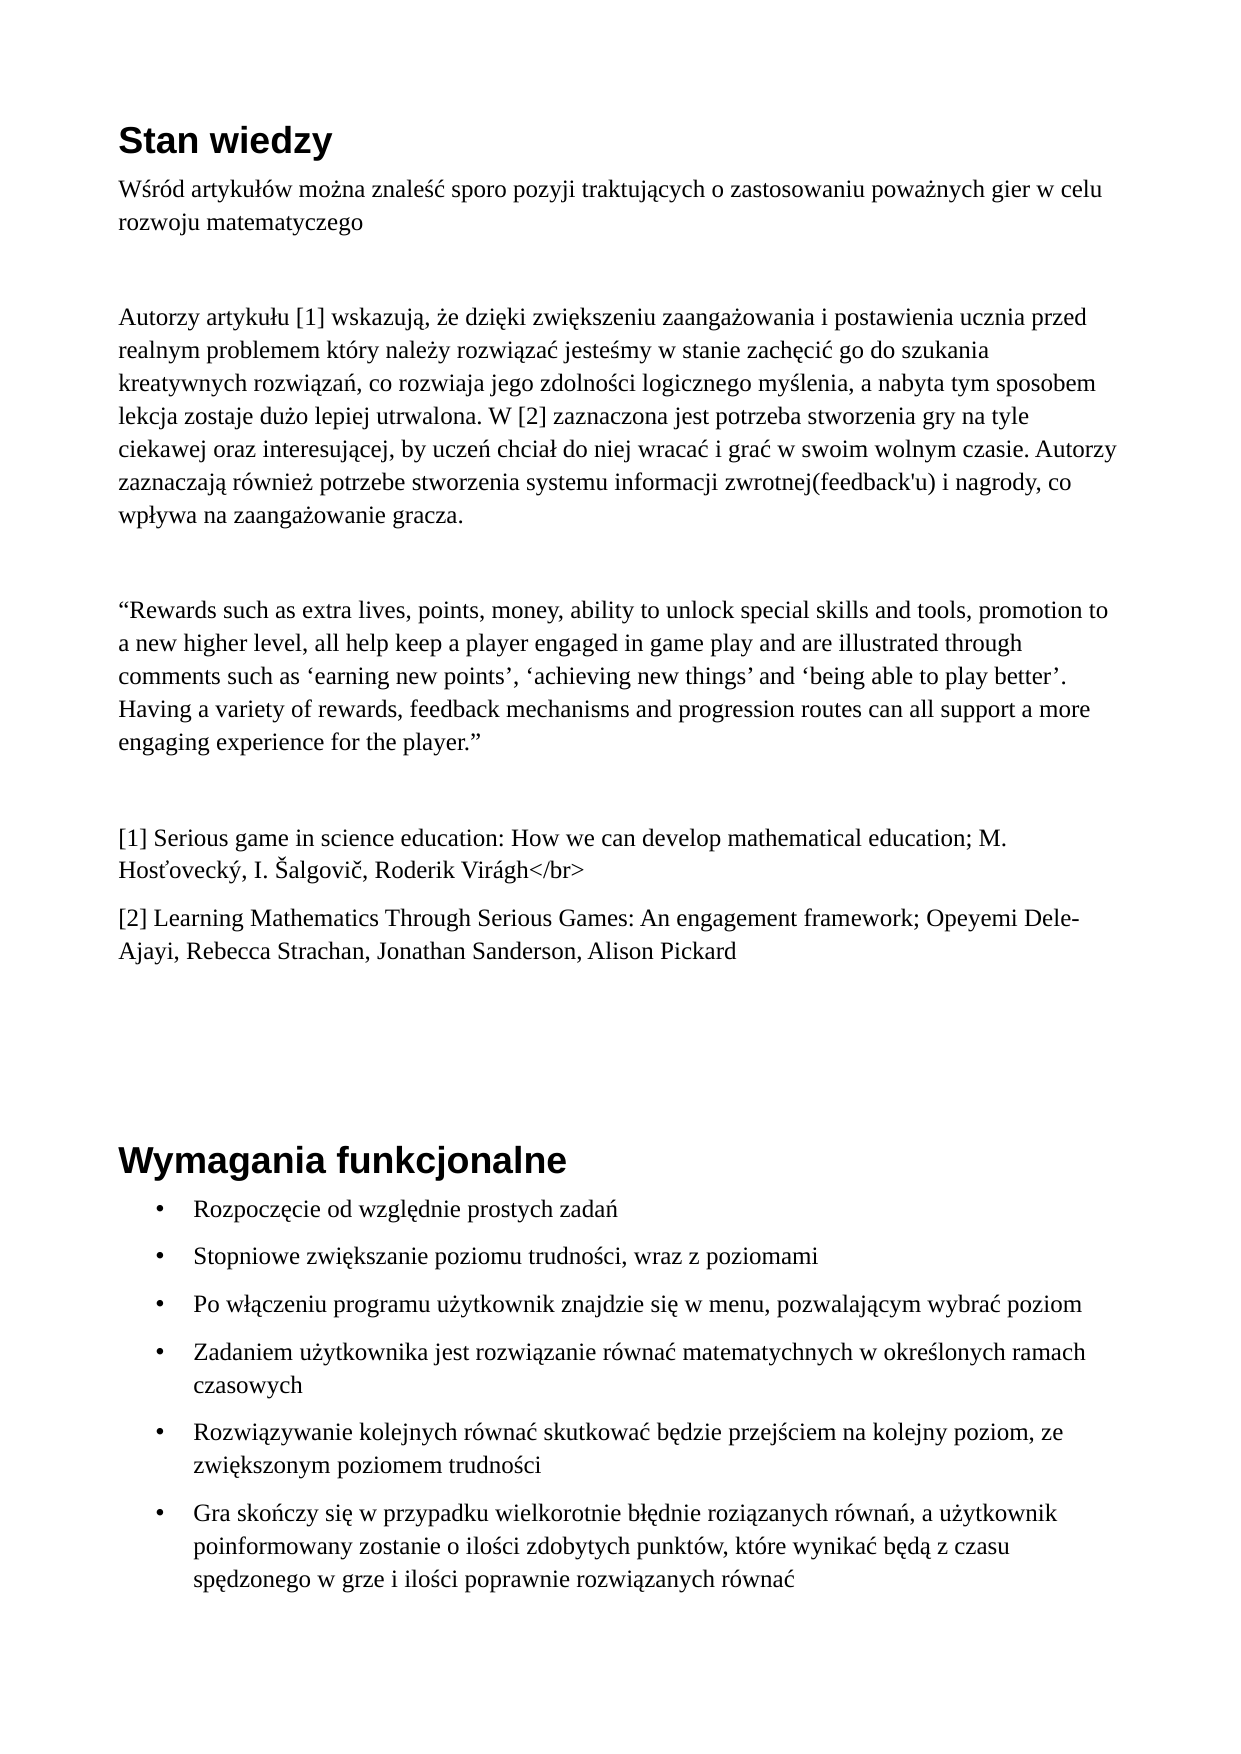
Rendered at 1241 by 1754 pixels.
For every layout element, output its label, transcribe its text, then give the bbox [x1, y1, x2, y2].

list Rozpoczęcie od względnie prostych zadań [156, 1194, 1122, 1223]
text “Rewards such as extra lives, points, money, ability to unlock special skills and tools, promotion to a new higher level, all help keep a player engaged in game play and are illustrated through comments such as ‘earning new points’, ‘achieving new things’ and ‘being able to play better’. Having a variety of rewards, feedback mechanisms and progression routes can all support a more engaging experience for the player.” [118, 595, 1122, 756]
list Po włączeniu programu użytkownik znajdzie się w menu, pozwalającym wybrać poziom [156, 1289, 1122, 1318]
list Rozwiązywanie kolejnych równać skutkować będzie przejściem na kolejny poziom, ze zwiększonym poziomem trudności [156, 1417, 1122, 1479]
subtitle Wymagania funkcjonalne [118, 1009, 1122, 1181]
list Stopniowe zwiększanie poziomu trudności, wraz z poziomami [156, 1241, 1122, 1270]
text [2] Learning Mathematics Through Serious Games: An engagement framework; Opeyemi Dele-Ajayi, Rebecca Strachan, Jonathan Sanderson, Alison Pickard [118, 903, 1122, 965]
text [1] Serious game in science education: How we can develop mathematical education; M. Hosťovecký, I. Šalgovič, Roderik Virágh</br> [118, 823, 1122, 884]
subtitle Stan wiedzy [118, 118, 1122, 161]
text Autorzy artykułu [1] wskazują, że dzięki zwiększeniu zaangażowania i postawienia ucznia przed realnym problemem który należy rozwiązać jesteśmy w stanie zachęcić go do szukania kreatywnych rozwiązań, co rozwiaja jego zdolności logicznego myślenia, a nabyta tym sposobem lekcja zostaje dużo lepiej utrwalona. W [2] zaznaczona jest potrzeba stworzenia gry na tyle ciekawej oraz interesującej, by uczeń chciał do niej wracać i grać w swoim wolnym czasie. Autorzy zaznaczają również potrzebe stworzenia systemu informacji zwrotnej(feedback'u) i nagrody, co wpływa na zaangażowanie gracza. [118, 302, 1122, 529]
text Wśród artykułów można znaleść sporo pozyji traktujących o zastosowaniu poważnych gier w celu rozwoju matematyczego [118, 174, 1122, 236]
list Zadaniem użytkownika jest rozwiązanie równać matematychnych w określonych ramach czasowych [156, 1337, 1122, 1398]
list Gra skończy się w przypadku wielkorotnie błędnie roziązanych równań, a użytkownik poinformowany zostanie o ilości zdobytych punktów, które wynikać będą z czasu spędzonego w grze i ilości poprawnie rozwiązanych równać [156, 1498, 1122, 1593]
